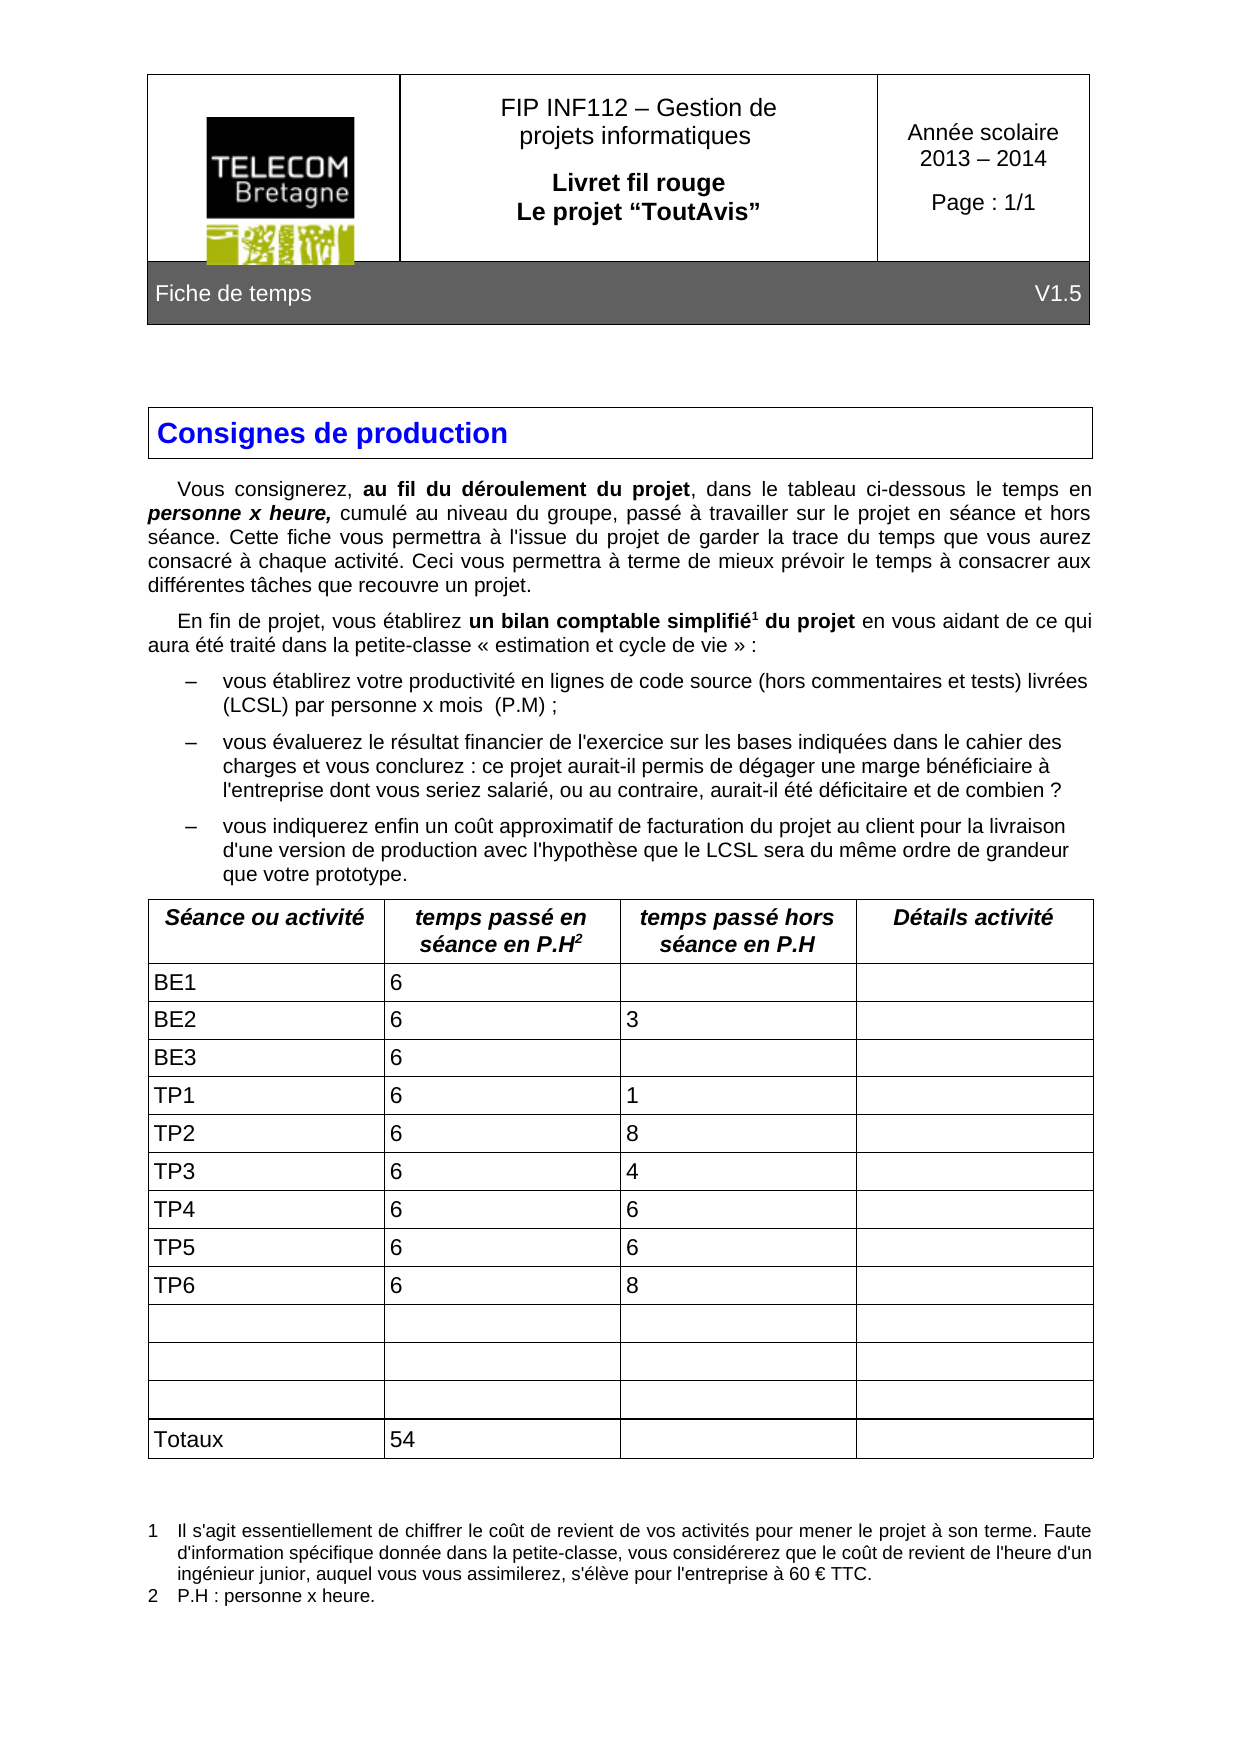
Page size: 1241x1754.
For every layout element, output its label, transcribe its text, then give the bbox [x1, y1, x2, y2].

table_cell [857, 964, 1093, 1001]
table_cell 6 [385, 1267, 620, 1304]
text Vous consignerez, au fil du déroulement du projet, dans le tableau ci-dessous le temps en personne x heure, cumulé au niveau du groupe, passé à travailler sur le projet en séance et hors séance. Cette fiche vous permettra à l'issue du projet de garder la trace du temps que vous aurez consacré à chaque activité. Ceci vous permettra à terme de mieux prévoir le temps à consacrer aux différentes tâches que recouvre un projet. [148, 477, 1093, 597]
table_cell 6 [385, 1191, 620, 1228]
table_cell [857, 1002, 1093, 1038]
table_cell TP4 [149, 1191, 384, 1228]
table_header temps passé hors séance en P.H [621, 900, 856, 963]
table_cell TP6 [149, 1267, 384, 1304]
table_cell 6 [385, 1002, 620, 1038]
table_cell BE2 [149, 1002, 384, 1038]
table_cell TP1 [149, 1077, 384, 1114]
table_cell 6 [621, 1229, 856, 1266]
table_cell Totaux [149, 1420, 384, 1458]
table_cell [385, 1305, 620, 1342]
table_cell [621, 1420, 856, 1458]
table_header temps passé en séance en P.H [385, 900, 620, 963]
table_cell [857, 1153, 1093, 1190]
table_cell TP2 [149, 1115, 384, 1152]
table_cell [385, 1381, 620, 1418]
table_cell 6 [385, 1153, 620, 1190]
table_cell 6 [385, 1229, 620, 1266]
table_cell [857, 1229, 1093, 1266]
table_cell [385, 1343, 620, 1380]
table_cell 6 [385, 1077, 620, 1114]
table_cell 1 [621, 1077, 856, 1114]
table_header Séance ou activité [149, 900, 384, 963]
table_cell [857, 1343, 1093, 1380]
table_cell [857, 1381, 1093, 1418]
table_cell [857, 1420, 1093, 1458]
table_cell [857, 1267, 1093, 1304]
table_cell 4 [621, 1153, 856, 1190]
table_cell [149, 1381, 384, 1418]
list vous évaluerez le résultat financier de l'exercice sur les bases indiquées dans le cahier des charges et vous conclurez : ce projet aurait-il permis de dégager une marge bénéficiaire à l'entreprise dont vous seriez salarié, ou au contraire, aurait-il été déficitaire et de combien ? [185, 730, 1093, 802]
table_cell [857, 1115, 1093, 1152]
table_header Détails activité [857, 900, 1093, 963]
table_cell [621, 1381, 856, 1418]
table_cell [621, 964, 856, 1001]
list vous établirez votre productivité en lignes de code source (hors commentaires et tests) livrées (LCSL) par personne x mois (P.M) ; [185, 669, 1093, 717]
list vous indiquerez enfin un coût approximatif de facturation du projet au client pour la livraison d'une version de production avec l'hypothèse que le LCSL sera du même ordre de grandeur que votre prototype. [185, 814, 1093, 886]
table_cell [857, 1040, 1093, 1076]
table_cell 3 [621, 1002, 856, 1038]
table_cell 8 [621, 1267, 856, 1304]
table_cell BE1 [149, 964, 384, 1001]
table_cell [621, 1343, 856, 1380]
text En fin de projet, vous établirez un bilan comptable simplifié du projet en vous aidant de ce qui aura été traité dans la petite-classe « estimation et cycle de vie » : [148, 609, 1093, 657]
table_cell [857, 1077, 1093, 1114]
table_cell 6 [621, 1191, 856, 1228]
table_cell [857, 1191, 1093, 1228]
table_cell TP3 [149, 1153, 384, 1190]
table_cell 54 [385, 1420, 620, 1458]
table_cell [621, 1040, 856, 1076]
table_cell [149, 1305, 384, 1342]
table_cell 8 [621, 1115, 856, 1152]
table_cell 6 [385, 964, 620, 1001]
text Il s'agit essentiellement de chiffrer le coût de revient de vos activités pour mener le projet à son terme. Faute d'information spécifique donnée dans la petite-classe, vous considérerez que le coût de revient de l'heure d'un ingénieur junior, auquel vous vous assimilerez, s'élève pour l'entreprise à 60 € TTC. [148, 1520, 1093, 1585]
table_cell [149, 1343, 384, 1380]
table_cell [621, 1305, 856, 1342]
table_cell TP5 [149, 1229, 384, 1266]
picture [206, 117, 355, 265]
table_cell 6 [385, 1040, 620, 1076]
subtitle Consignes de production [149, 408, 1092, 458]
table_cell BE3 [149, 1040, 384, 1076]
table_cell 6 [385, 1115, 620, 1152]
table_cell [857, 1305, 1093, 1342]
